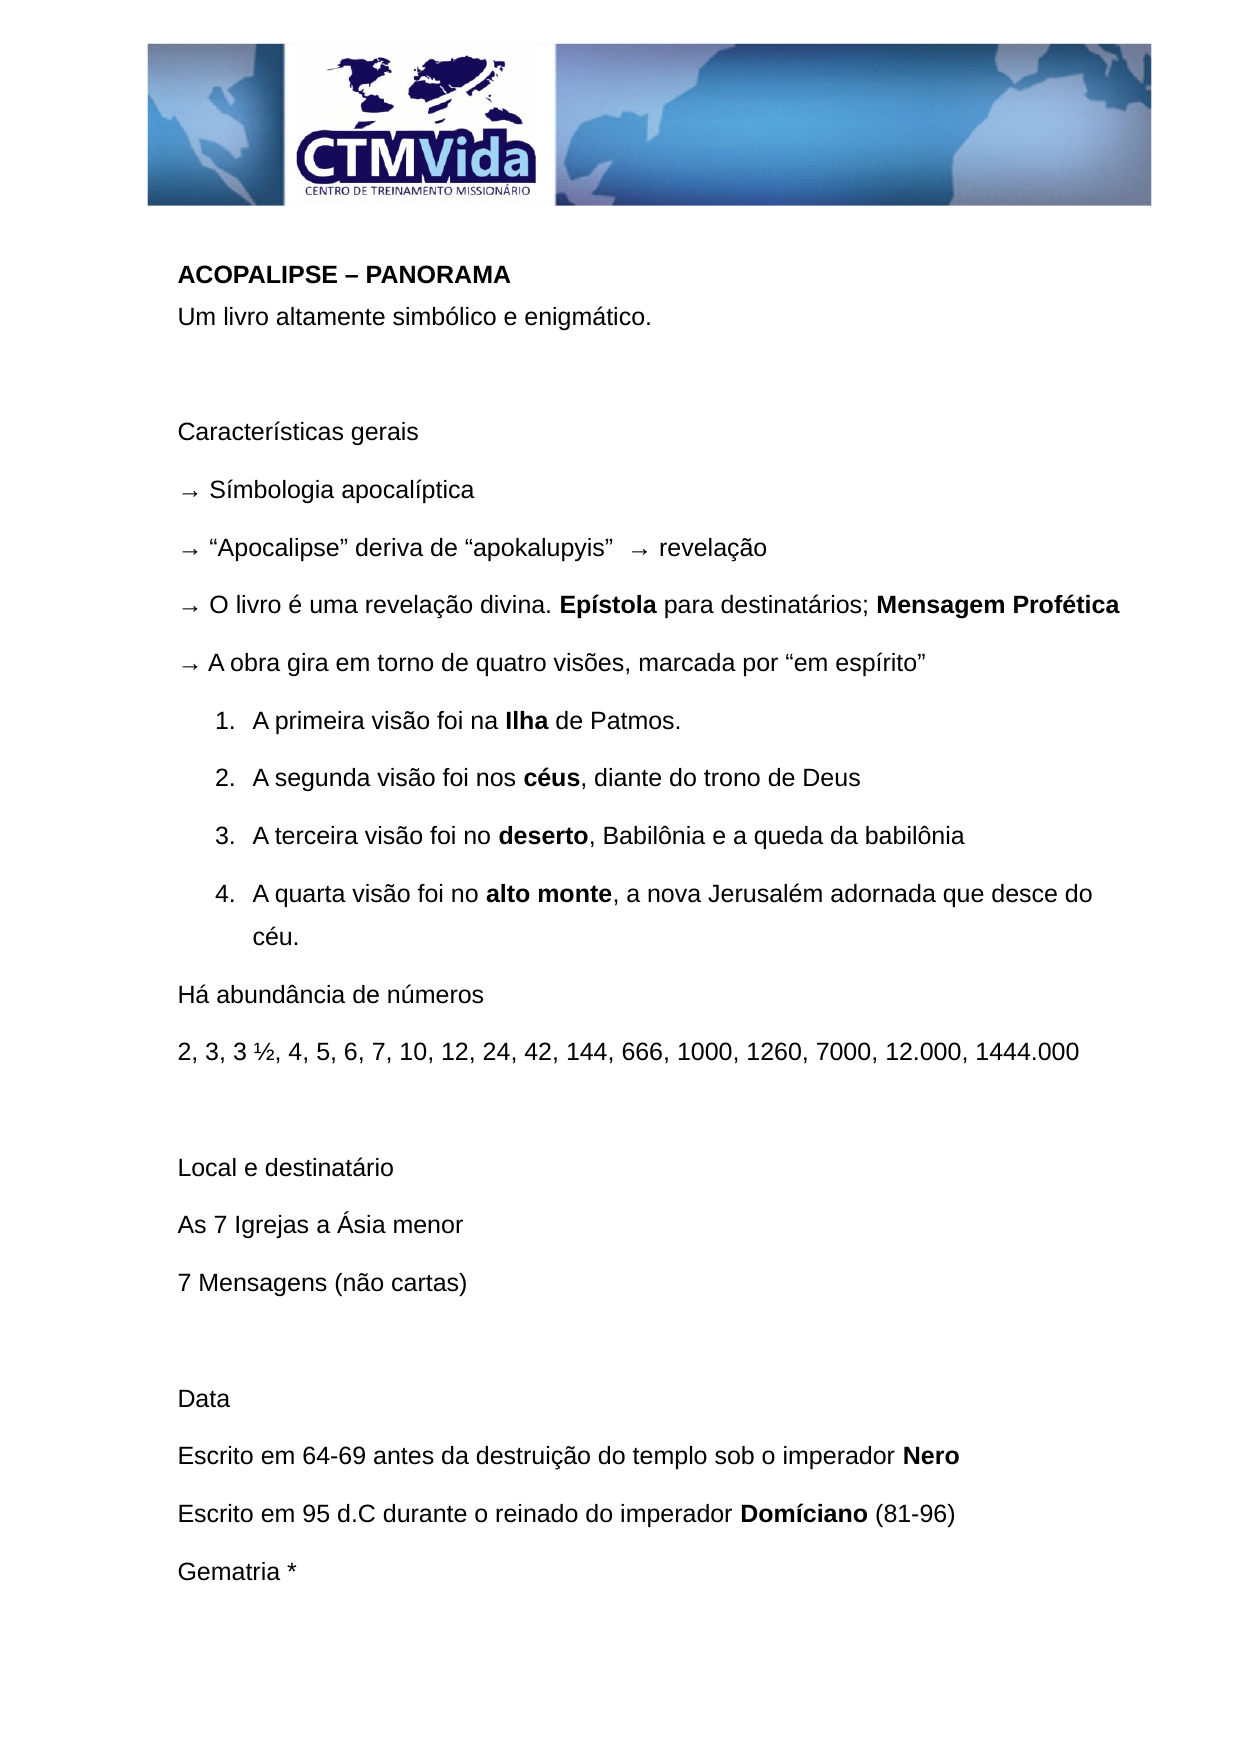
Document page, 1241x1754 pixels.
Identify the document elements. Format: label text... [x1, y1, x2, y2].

text → “Apocalipse” deriva de “apokalupyis” → revelação [177, 532, 1122, 561]
text → A obra gira em torno de quatro visões, marcada por “em espírito” [177, 648, 1122, 677]
list A quarta visão foi no alto monte, a nova Jerusalém adornada que desce do céu. [215, 879, 1122, 951]
picture [147, 43, 1152, 206]
list A primeira visão foi na Ilha de Patmos. [215, 706, 1122, 734]
text Local e destinatário [177, 1153, 1122, 1181]
text → O livro é uma revelação divina. Epístola para destinatários; Mensagem Profética [177, 590, 1122, 619]
list A segunda visão foi nos céus, diante do trono de Deus [215, 763, 1122, 792]
subtitle Acopalipse – Panorama [177, 260, 1122, 289]
text Há abundância de números [177, 979, 1122, 1008]
text Um livro altamente simbólico e enigmático. [177, 302, 1122, 330]
text As 7 Igrejas a Ásia menor [177, 1210, 1122, 1239]
text Escrito em 64-69 antes da destruição do templo sob o imperador Nero [177, 1441, 1122, 1470]
list A terceira visão foi no deserto, Babilônia e a queda da babilônia [215, 821, 1122, 850]
text 7 Mensagens (não cartas) [177, 1268, 1122, 1297]
text → Símbologia apocalíptica [177, 475, 1122, 503]
text Data [177, 1383, 1122, 1412]
text Gematria * [177, 1557, 1122, 1585]
text 2, 3, 3 ½, 4, 5, 6, 7, 10, 12, 24, 42, 144, 666, 1000, 1260, 7000, 12.000, 1444.000 [177, 1037, 1122, 1066]
text Características gerais [177, 417, 1122, 446]
text Escrito em 95 d.C durante o reinado do imperador Domíciano (81-96) [177, 1499, 1122, 1528]
